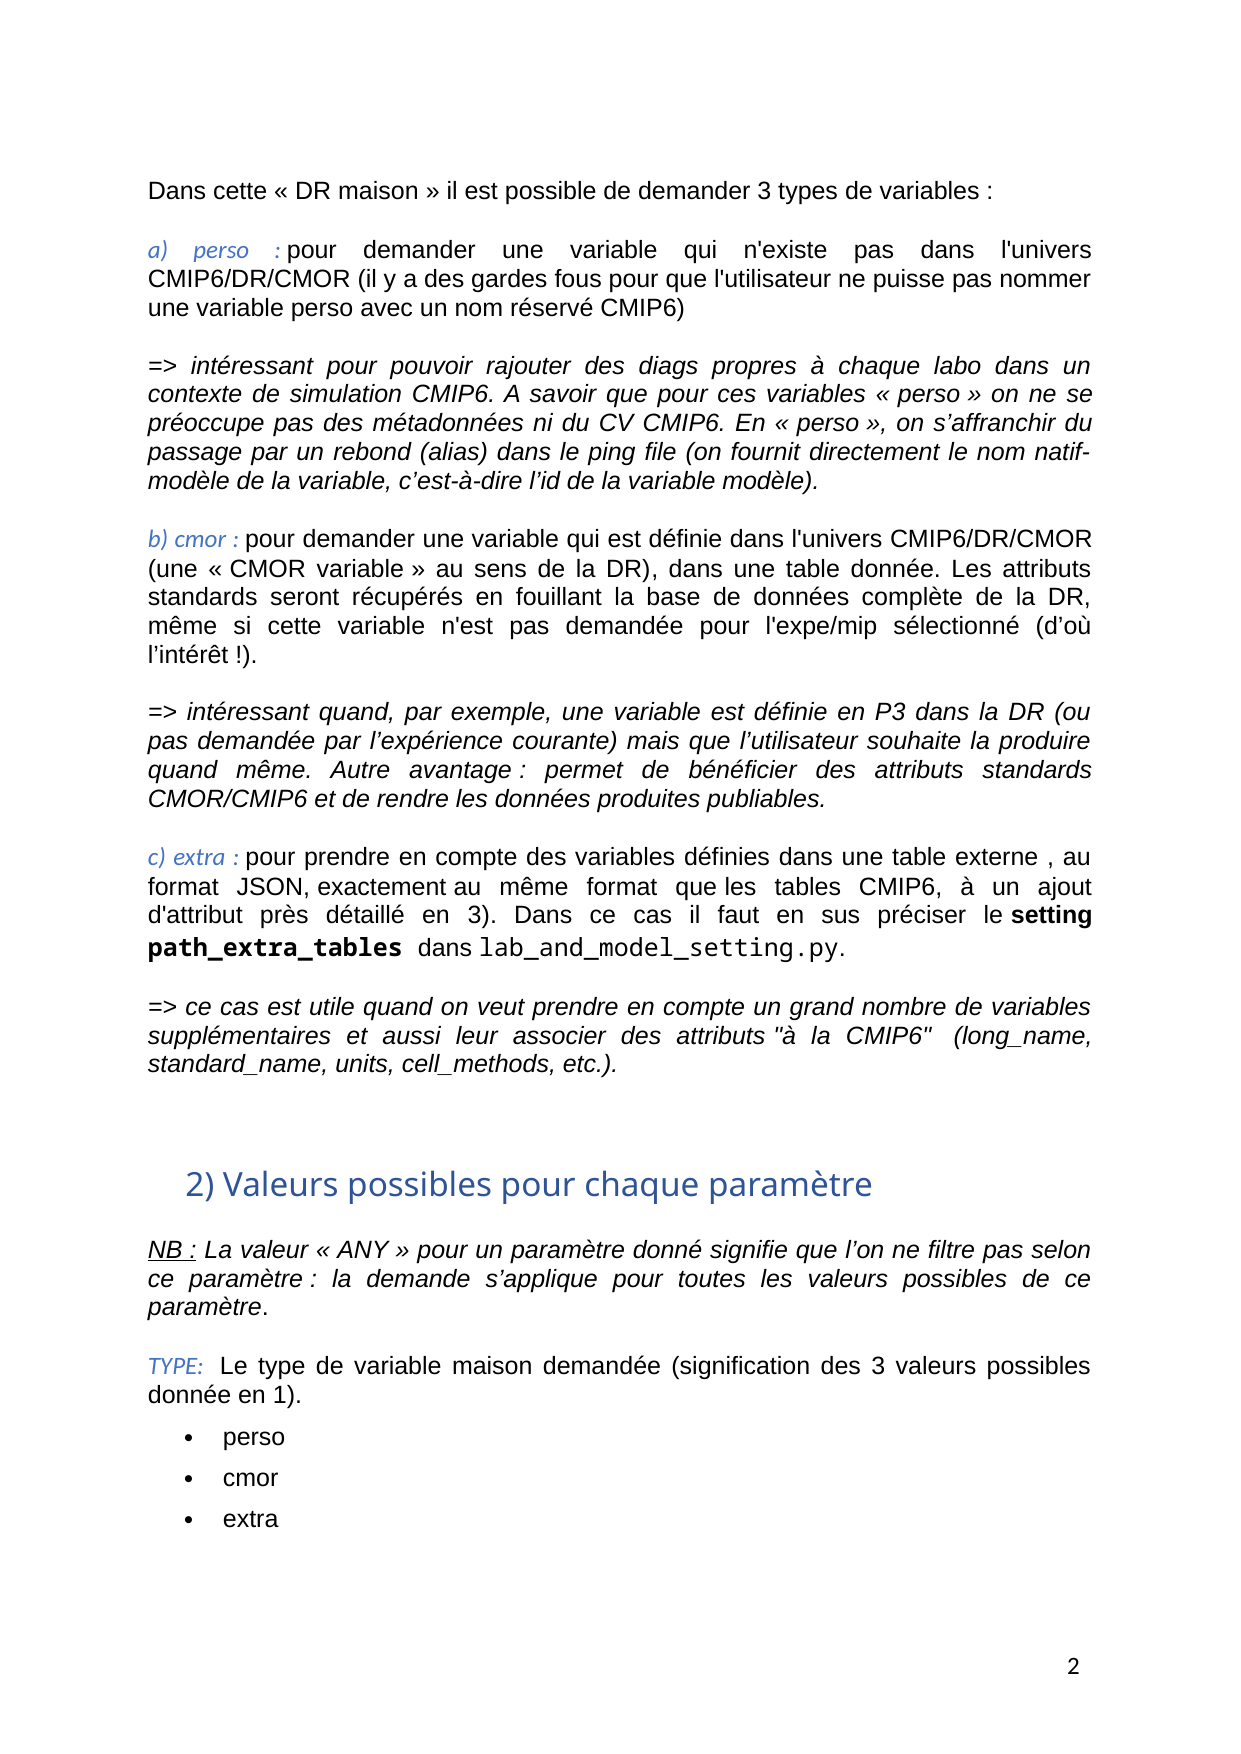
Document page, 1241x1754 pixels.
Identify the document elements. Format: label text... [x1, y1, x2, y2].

text Dans cette « DR maison » il est possible de demander 3 types de variables : [148, 176, 1093, 205]
text => intéressant quand, par exemple, une variable est définie en P3 dans la DR (ou pas demandée par l’expérience courante) mais que l’utilisateur souhaite la produire quand même. Autre avantage : permet de bénéficier des attributs standards CMOR/CMIP6 et de rendre les données produites publiables. [148, 697, 1093, 812]
text => intéressant pour pouvoir rajouter des diags propres à chaque labo dans un contexte de simulation CMIP6. A savoir que pour ces variables « perso » on ne se préoccupe pas des métadonnées ni du CV CMIP6. En « perso », on s’affranchir du passage par un rebond (alias) dans le ping file (on fournit directement le nom natif-modèle de la variable, c’est-à-dire l’id de la variable modèle). [148, 351, 1093, 494]
text NB : La valeur « ANY » pour un paramètre donné signifie que l’on ne filtre pas selon ce paramètre : la demande s’applique pour toutes les valeurs possibles de ce paramètre. [148, 1235, 1093, 1321]
subtitle Valeurs possibles pour chaque paramètre [185, 1161, 1093, 1206]
text b) cmor : pour demander une variable qui est définie dans l'univers CMIP6/DR/CMOR (une « CMOR variable » au sens de la DR), dans une table donnée. Les attributs standards seront récupérés en fouillant la base de données complète de la DR, même si cette variable n'est pas demandée pour l'expe/mip sélectionné (d’où l’intérêt !). [148, 523, 1093, 669]
text => ce cas est utile quand on veut prendre en compte un grand nombre de variables supplémentaires et aussi leur associer des attributs "à la CMIP6" (long_name, standard_name, units, cell_methods, etc.). [148, 992, 1093, 1078]
list cmor [185, 1463, 1093, 1492]
list extra [185, 1504, 1093, 1533]
list perso [185, 1422, 1093, 1450]
text a) perso : pour demander une variable qui n'existe pas dans l'univers CMIP6/DR/CMOR (il y a des gardes fous pour que l'utilisateur ne puisse pas nommer une variable perso avec un nom réservé CMIP6) [148, 234, 1093, 322]
text c) extra : pour prendre en compte des variables définies dans une table externe , au format JSON, exactement au même format que les tables CMIP6, à un ajout d'attribut près détaillé en 3. Dans ce cas il faut en sus préciser le setting path_extra_tables dans lab_and_model_setting.py. [148, 841, 1093, 963]
subtitle TYPE: Le type de variable maison demandée (signification des 3 valeurs possibles donnée en 1). [148, 1350, 1093, 1409]
